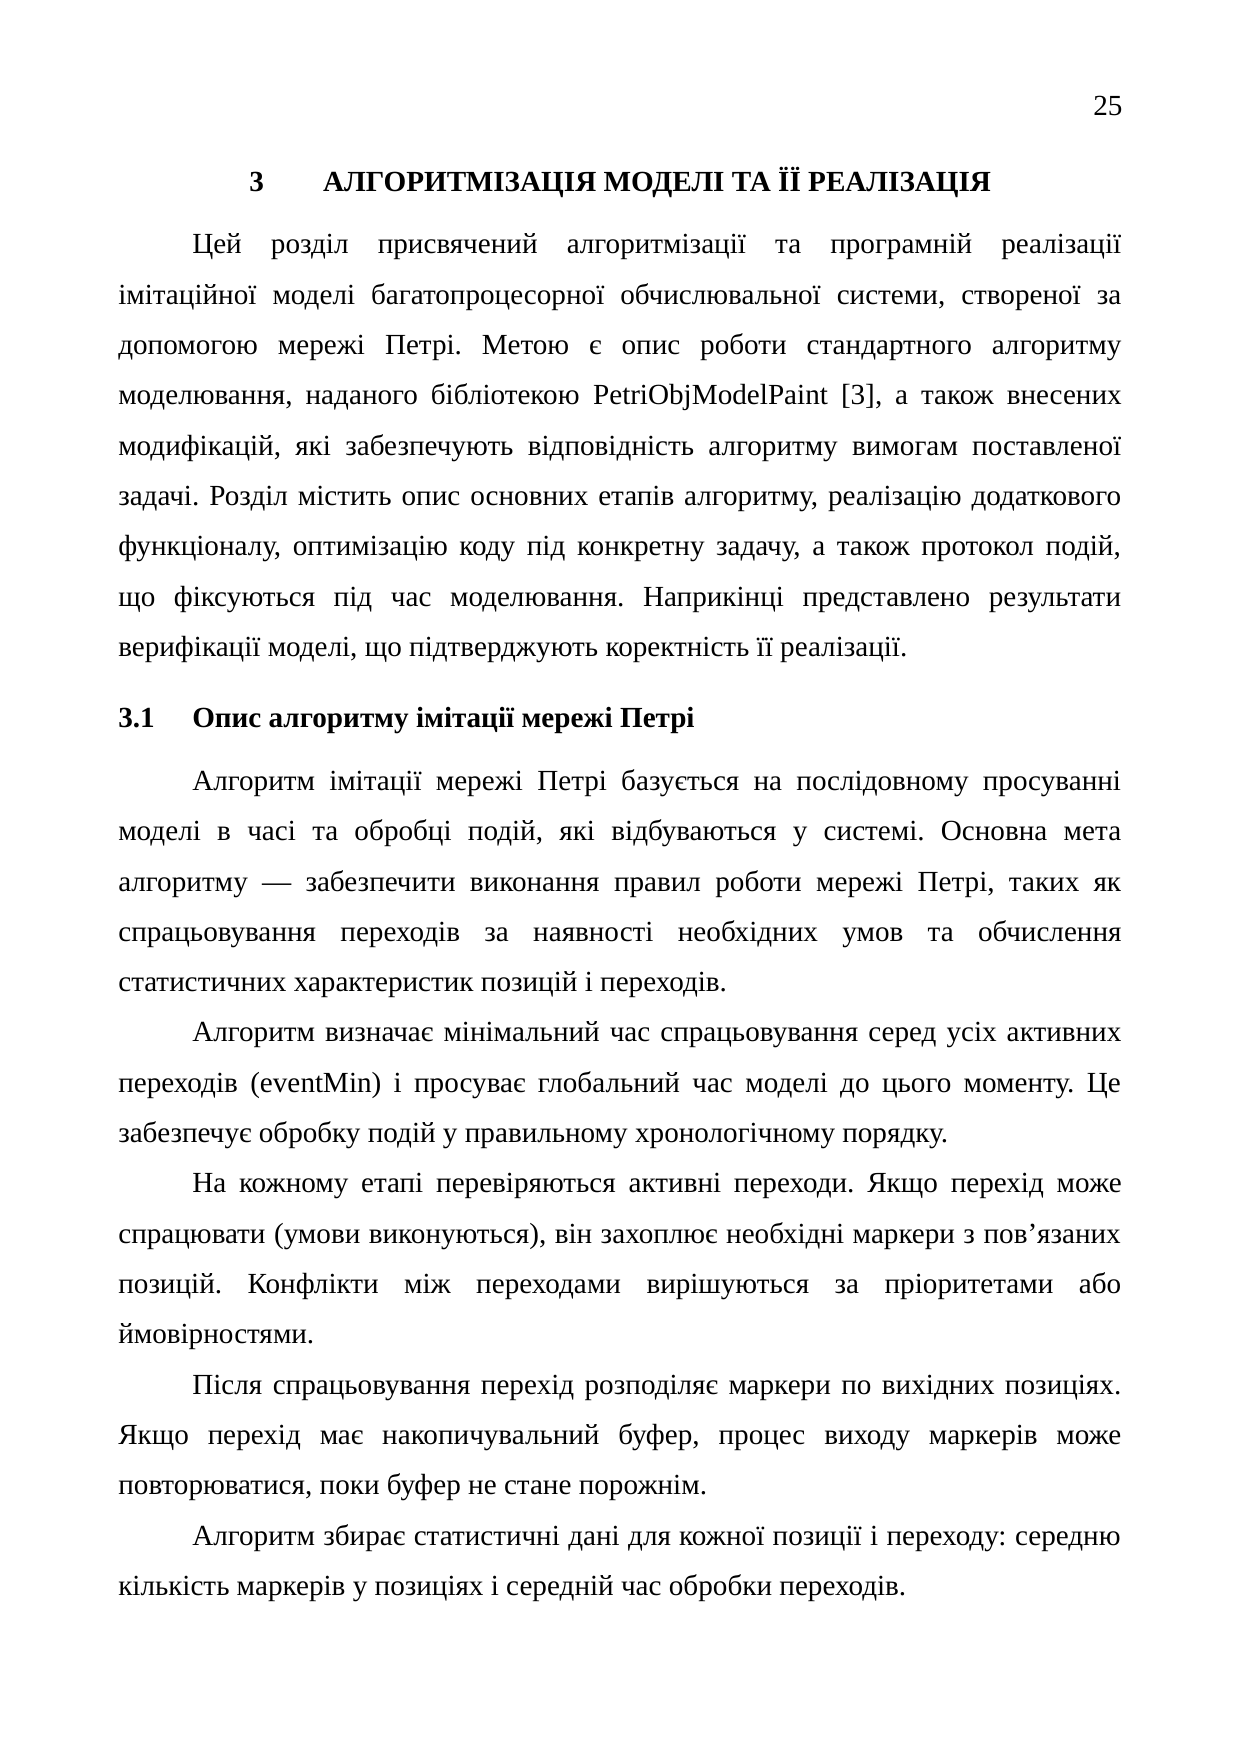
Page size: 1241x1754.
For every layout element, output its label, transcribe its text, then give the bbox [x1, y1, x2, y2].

text Після спрацьовування перехід розподіляє маркери по вихідних позиціях. Якщо перехід має накопичувальний буфер, процес виходу маркерів може повторюватися, поки буфер не стане порожнім. [118, 1367, 1122, 1501]
text На кожному етапі перевіряються активні переходи. Якщо перехід може спрацювати (умови виконуються), він захоплює необхідні маркери з пов’язаних позицій. Конфлікти між переходами вирішуються за пріоритетами або ймовірностями. [118, 1166, 1122, 1350]
text Алгоритм збирає статистичні дані для кожної позиції і переходу: середню кількість маркерів у позиціях і середній час обробки переходів. [118, 1518, 1122, 1602]
subtitle Опис алгоритму імітації мережі Петрі [118, 700, 1122, 734]
text Цей розділ присвячений алгоритмізації та програмній реалізації імітаційної моделі багатопроцесорної обчислювальної системи, створеної за допомогою мережі Петрі. Метою є опис роботи стандартного алгоритму моделювання, наданого бібліотекою PetriObjModelPaint [3], а також внесених модифікацій, які забезпечують відповідність алгоритму вимогам поставленої задачі. Розділ містить опис основних етапів алгоритму, реалізацію додаткового функціоналу, оптимізацію коду під конкретну задачу, а також протокол подій, що фіксуються під час моделювання. Наприкінці представлено результати верифікації моделі, що підтверджують коректність її реалізації. [118, 227, 1122, 663]
text Алгоритм імітації мережі Петрі базується на послідовному просуванні моделі в часі та обробці подій, які відбуваються у системі. Основна мета алгоритму — забезпечити виконання правил роботи мережі Петрі, таких як спрацьовування переходів за наявності необхідних умов та обчислення статистичних характеристик позицій і переходів. [118, 763, 1122, 998]
subtitle Алгоритмізація моделі та її реалізація [118, 164, 1122, 197]
text Алгоритм визначає мінімальний час спрацьовування серед усіх активних переходів (eventMin) і просуває глобальний час моделі до цього моменту. Це забезпечує обробку подій у правильному хронологічному порядку. [118, 1014, 1122, 1149]
